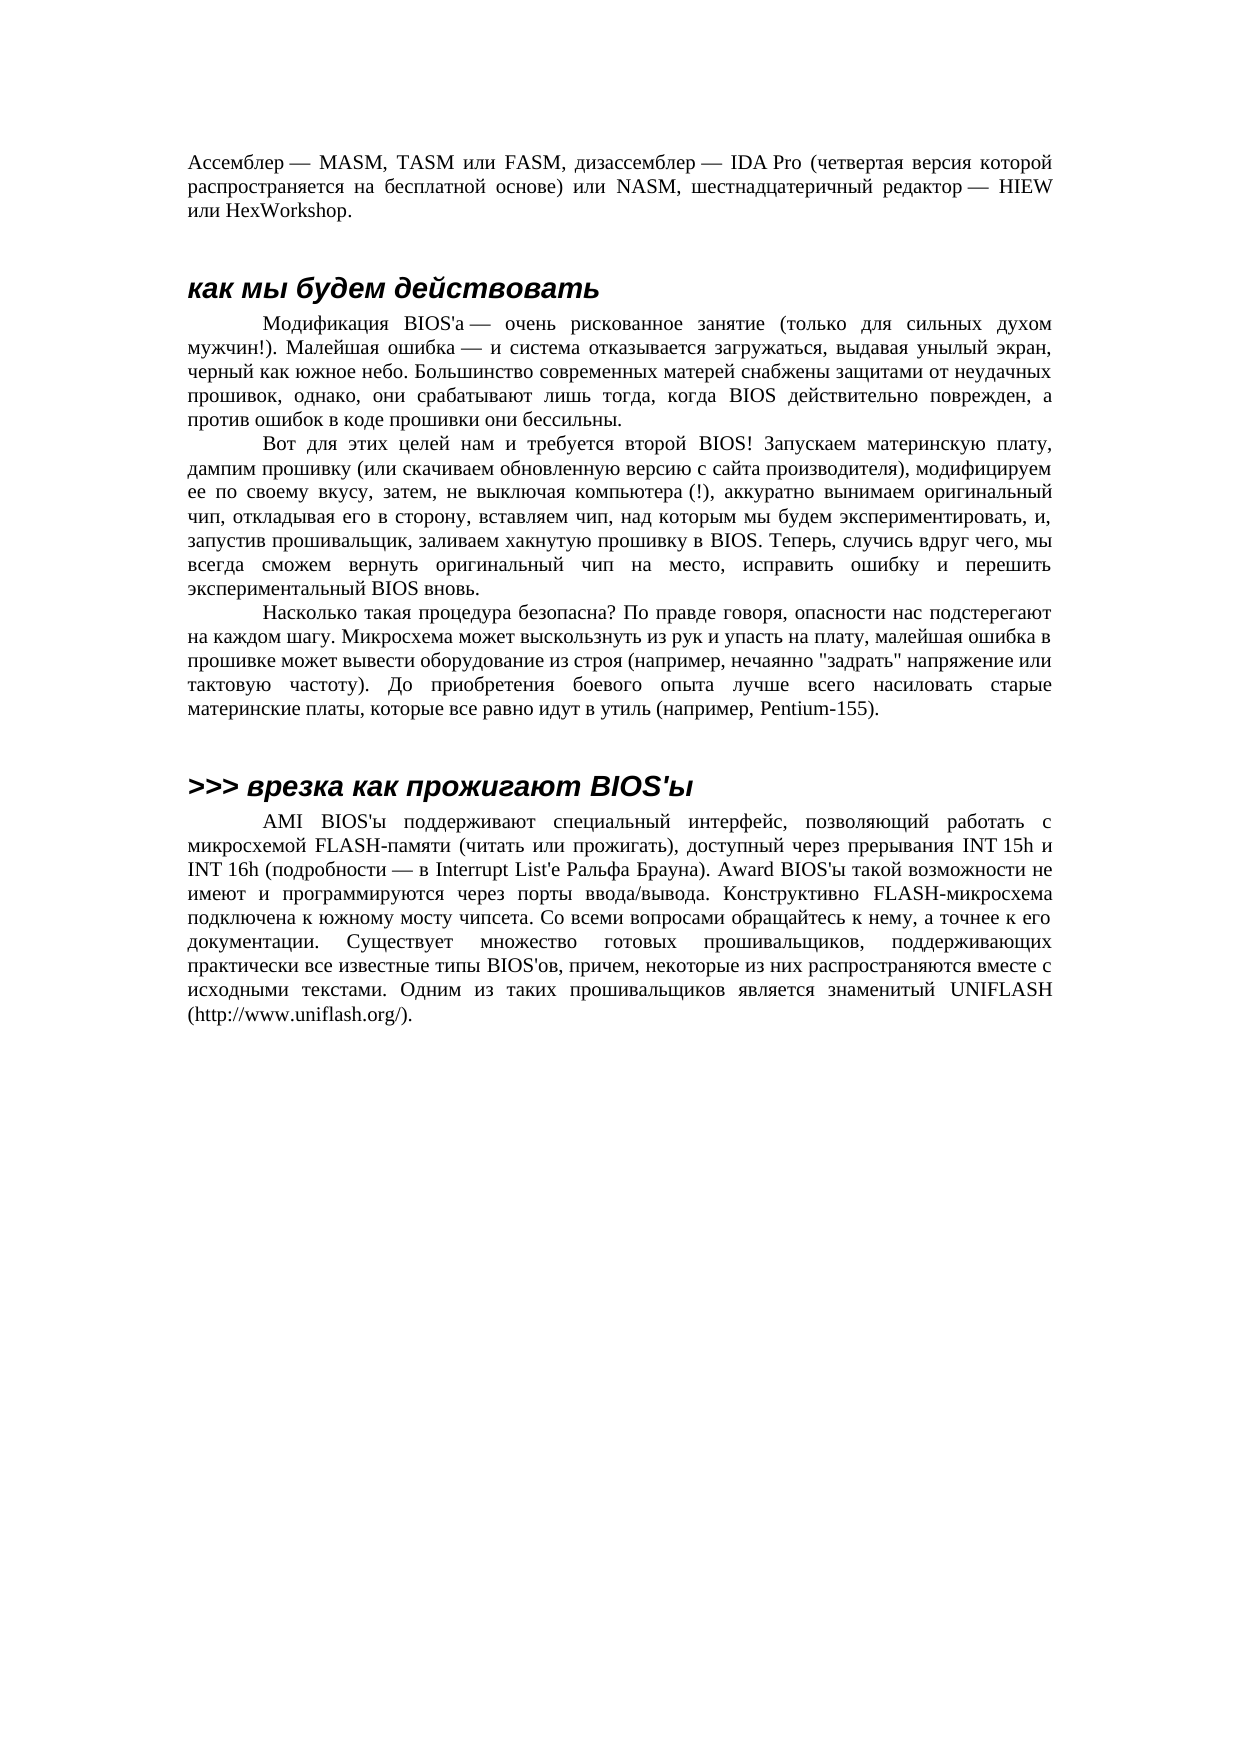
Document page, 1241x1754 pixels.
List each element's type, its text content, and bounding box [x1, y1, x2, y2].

subtitle >>> врезка как прожигают BIOS'ы [187, 769, 1053, 803]
text AMI BIOS'ы поддерживают специальный интерфейс, позволяющий работать с микросхемой FLASH-памяти (читать или прожигать), доступный через прерывания INT 15h и INT 16h (подробности — в Interrupt List'e Ральфа Брауна). Award BIOS'ы такой возможности не имеют и программируются через порты ввода/вывода. Конструктивно FLASH-микросхема подключена к южному мосту чипсета. Со всеми вопросами обращайтесь к нему, а точнее к его документации. Существует множество готовых прошивальщиков, поддерживающих практически все известные типы BIOS'ов, причем, некоторые из них распространяются вместе с исходными текстами. Одним из таких прошивальщиков является знаменитый UNIFLASH (http://www.uniflash.org/). [187, 809, 1053, 1026]
text Насколько такая процедура безопасна? По правде говоря, опасности нас подстерегают на каждом шагу. Микросхема может выскользнуть из рук и упасть на плату, малейшая ошибка в прошивке может вывести оборудование из строя (например, нечаянно "задрать" напряжение или тактовую частоту). До приобретения боевого опыта лучше всего насиловать старые материнские платы, которые все равно идут в утиль (например, Pentium-155). [187, 600, 1053, 720]
text Вот для этих целей нам и требуется второй BIOS! Запускаем материнскую плату, дампим прошивку (или скачиваем обновленную версию с сайта производителя), модифицируем ее по своему вкусу, затем, не выключая компьютера (!), аккуратно вынимаем оригинальный чип, откладывая его в сторону, вставляем чип, над которым мы будем экспериментировать, и, запустив прошивальщик, заливаем хакнутую прошивку в BIOS. Теперь, случись вдруг чего, мы всегда сможем вернуть оригинальный чип на место, исправить ошибку и перешить экспериментальный BIOS вновь. [187, 431, 1053, 600]
text Ассемблер — MASM, TASM или FASM, дизассемблер — IDA Pro (четвертая версия которой распространяется на бесплатной основе) или NASM, шестнадцатеричный редактор — HIEW или HexWorkshop. [187, 150, 1053, 222]
subtitle как мы будем действовать [187, 271, 1053, 305]
text Модификация BIOS'а — очень рискованное занятие (только для сильных духом мужчин!). Малейшая ошибка — и система отказывается загружаться, выдавая унылый экран, черный как южное небо. Большинство современных матерей снабжены защитами от неудачных прошивок, однако, они срабатывают лишь тогда, когда BIOS действительно поврежден, а против ошибок в коде прошивки они бессильны. [187, 311, 1053, 431]
